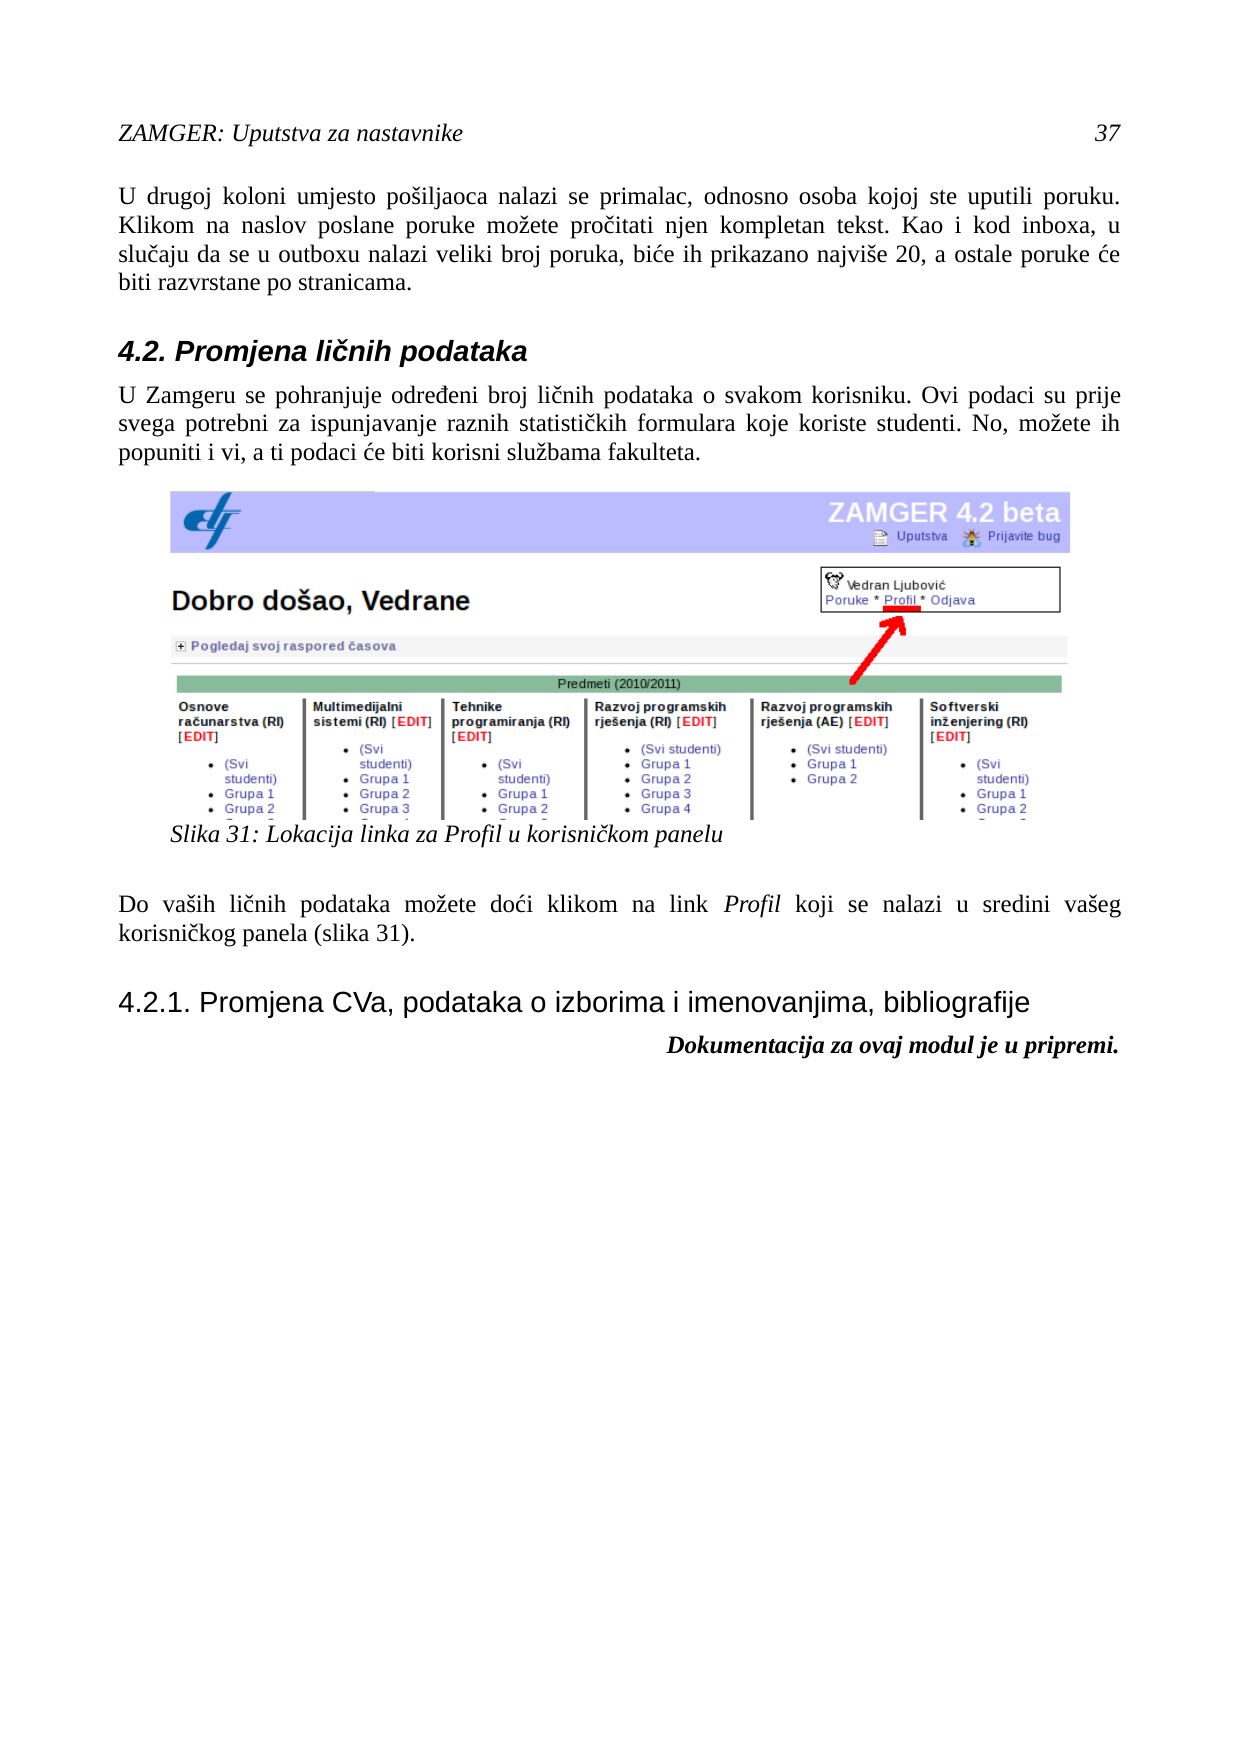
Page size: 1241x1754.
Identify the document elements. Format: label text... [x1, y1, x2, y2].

text U drugoj koloni umjesto pošiljaoca nalazi se primalac, odnosno osoba kojoj ste uputili poruku. Klikom na naslov poslane poruke možete pročitati njen kompletan tekst. Kao i kod inboxa, u slučaju da se u outboxu nalazi veliki broj poruka, biće ih prikazano najviše 20, a ostale poruke će biti razvrstane po stranicama. [118, 181, 1122, 296]
subtitle 4.2. Promjena ličnih podataka [118, 334, 1122, 367]
text Slika 31: Lokacija linka za Profil u korisničkom panelu [170, 820, 1070, 848]
text Do vaših ličnih podataka možete doći klikom na link Profil koji se nalazi u sredini vašeg korisničkog panela (slika 31). [118, 889, 1122, 947]
picture [170, 491, 1071, 820]
text Dokumentacija za ovaj modul je u pripremi. [118, 1031, 1122, 1059]
text U Zamgeru se pohranjuje određeni broj ličnih podataka o svakom korisniku. Ovi podaci su prije svega potrebni za ispunjavanje raznih statističkih formulara koje koriste studenti. No, možete ih popuniti i vi, a ti podaci će biti korisni službama fakulteta. [118, 380, 1122, 466]
subtitle 4.2.1. Promjena CVa, podataka o izborima i imenovanjima, bibliografije [118, 984, 1122, 1018]
